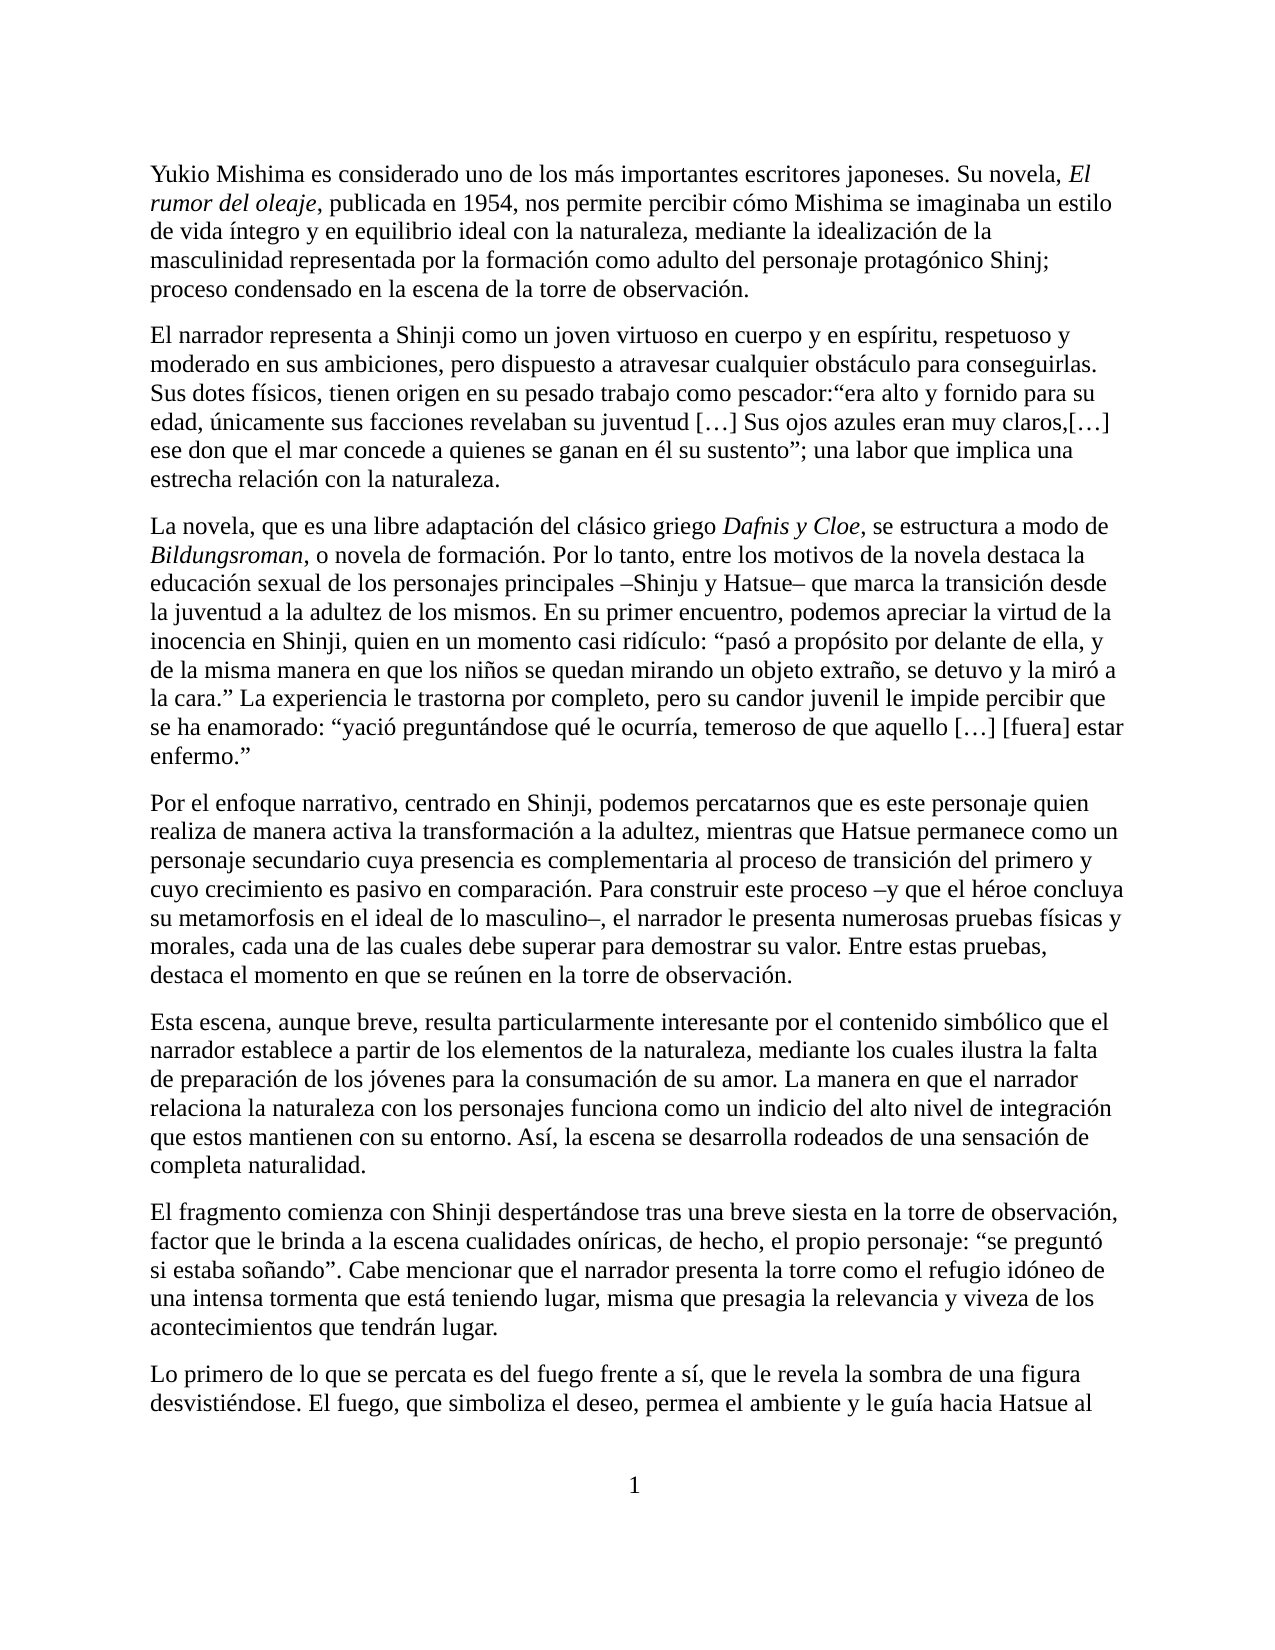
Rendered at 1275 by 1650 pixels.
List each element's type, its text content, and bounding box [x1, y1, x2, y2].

text Lo primero de lo que se percata es del fuego frente a sí, que le revela la sombra de una figura desvistiéndose. El fuego, que simboliza el deseo, permea el ambiente y le guía hacia Hatsue al [150, 1359, 1125, 1416]
text El narrador representa a Shinji como un joven virtuoso en cuerpo y en espíritu, respetuoso y moderado en sus ambiciones, pero dispuesto a atravesar cualquier obstáculo para conseguirlas. Sus dotes físicos, tienen origen en su pesado trabajo como pescador:“era alto y fornido para su edad, únicamente sus facciones revelaban su juventud […] Sus ojos azules eran muy claros,[…] ese don que el mar concede a quienes se ganan en él su sustento”; una labor que implica una estrecha relación con la naturaleza. [150, 321, 1125, 493]
text El fragmento comienza con Shinji despertándose tras una breve siesta en la torre de observación, factor que le brinda a la escena cualidades oníricas, de hecho, el propio personaje: “se preguntó si estaba soñando”. Cabe mencionar que el narrador presenta la torre como el refugio idóneo de una intensa tormenta que está teniendo lugar, misma que presagia la relevancia y viveza de los acontecimientos que tendrán lugar. [150, 1197, 1125, 1341]
text Yukio Mishima es considerado uno de los más importantes escritores japoneses. Su novela, El rumor del oleaje, publicada en 1954, nos permite percibir cómo Mishima se imaginaba un estilo de vida íntegro y en equilibrio ideal con la naturaleza, mediante la idealización de la masculinidad representada por la formación como adulto del personaje protagónico Shinj; proceso condensado en la escena de la torre de observación. [150, 159, 1125, 303]
text La novela, que es una libre adaptación del clásico griego Dafnis y Cloe, se estructura a modo de Bildungsroman, o novela de formación. Por lo tanto, entre los motivos de la novela destaca la educación sexual de los personajes principales –Shinju y Hatsue– que marca la transición desde la juventud a la adultez de los mismos. En su primer encuentro, podemos apreciar la virtud de la inocencia en Shinji, quien en un momento casi ridículo: “pasó a propósito por delante de ella, y de la misma manera en que los niños se quedan mirando un objeto extraño, se detuvo y la miró a la cara.” La experiencia le trastorna por completo, pero su candor juvenil le impide percibir que se ha enamorado: “yació preguntándose qué le ocurría, temeroso de que aquello […] [fuera] estar enfermo.” [150, 511, 1125, 770]
text Por el enfoque narrativo, centrado en Shinji, podemos percatarnos que es este personaje quien realiza de manera activa la transformación a la adultez, mientras que Hatsue permanece como un personaje secundario cuya presencia es complementaria al proceso de transición del primero y cuyo crecimiento es pasivo en comparación. Para construir este proceso –y que el héroe concluya su metamorfosis en el ideal de lo masculino–, el narrador le presenta numerosas pruebas físicas y morales, cada una de las cuales debe superar para demostrar su valor. Entre estas pruebas, destaca el momento en que se reúnen en la torre de observación. [150, 788, 1125, 989]
text Esta escena, aunque breve, resulta particularmente interesante por el contenido simbólico que el narrador establece a partir de los elementos de la naturaleza, mediante los cuales ilustra la falta de preparación de los jóvenes para la consumación de su amor. La manera en que el narrador relaciona la naturaleza con los personajes funciona como un indicio del alto nivel de integración que estos mantienen con su entorno. Así, la escena se desarrolla rodeados de una sensación de completa naturalidad. [150, 1007, 1125, 1179]
